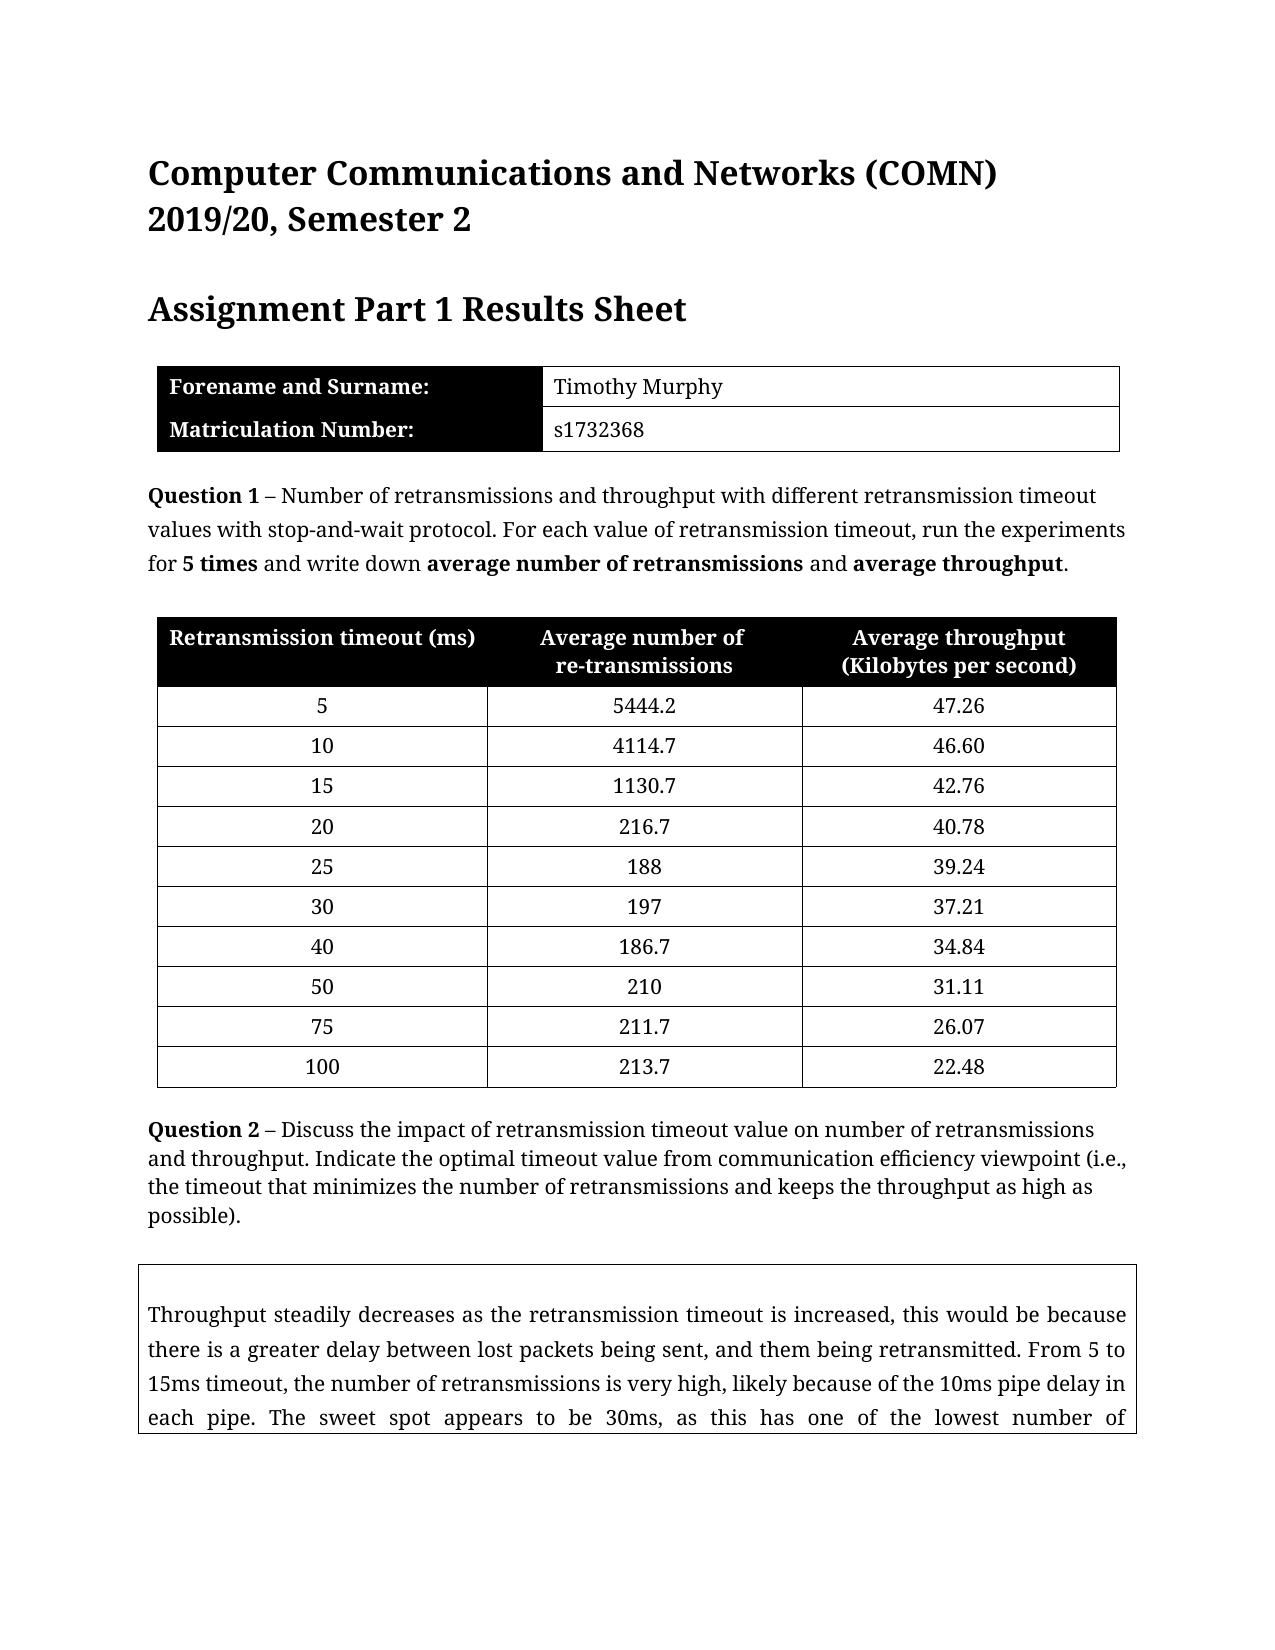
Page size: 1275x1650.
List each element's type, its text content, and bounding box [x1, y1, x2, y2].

table_cell 75 [158, 1007, 487, 1046]
table_cell 210 [488, 967, 802, 1006]
table_cell 4114.7 [488, 727, 802, 766]
table_cell 46.60 [803, 727, 1116, 766]
text Question 2 – Discuss the impact of retransmission timeout value on number of retransmissions and throughput. Indicate the optimal timeout value from communication efficiency viewpoint (i.e., the timeout that minimizes the number of retransmissions and keeps the throughput as high as possible). [148, 1116, 1127, 1229]
table_cell 34.84 [803, 927, 1116, 966]
table_cell 211.7 [488, 1007, 802, 1046]
table_cell 47.26 [803, 687, 1116, 726]
table_cell 10 [158, 727, 487, 766]
table_cell 40 [158, 927, 487, 966]
table_cell 22.48 [803, 1047, 1116, 1087]
table_cell 15 [158, 767, 487, 806]
text Question 1 – Number of retransmissions and throughput with different retransmission timeout values with stop-and-wait protocol. For each value of retransmission timeout, run the experiments for 5 times and write down average number of retransmissions and average throughput. [148, 481, 1127, 577]
table_cell 213.7 [488, 1047, 802, 1087]
text Computer Communications and Networks (COMN) [148, 150, 1127, 195]
table_cell 188 [488, 847, 802, 886]
table_cell 39.24 [803, 847, 1116, 886]
table_cell 186.7 [488, 927, 802, 966]
table_cell s1732368 [543, 407, 1119, 451]
table_cell 5444.2 [488, 687, 802, 726]
table_cell 1130.7 [488, 767, 802, 806]
table_header Average number of re-transmissions [488, 618, 802, 686]
table_cell 5 [158, 687, 487, 726]
table_cell 100 [158, 1047, 487, 1087]
table_cell 37.21 [803, 887, 1116, 926]
table_cell 42.76 [803, 767, 1116, 806]
table_cell 197 [488, 887, 802, 926]
table_cell 30 [158, 887, 487, 926]
text Throughput steadily decreases as the retransmission timeout is increased, this would be because there is a greater delay between lost packets being sent, and them being retransmitted. From 5 to 15ms timeout, the number of retransmissions is very high, likely because of the 10ms pipe delay in each pipe. The sweet spot appears to be 30ms, as this has one of the lowest number of [139, 1297, 1136, 1433]
text Assignment Part 1 Results Sheet [148, 286, 1127, 332]
text 2019/20, Semester 2 [148, 195, 1127, 241]
table_cell 216.7 [488, 807, 802, 846]
table_cell 40.78 [803, 807, 1116, 846]
table_cell 26.07 [803, 1007, 1116, 1046]
table_cell 50 [158, 967, 487, 1006]
table_header Forename and Surname: [158, 367, 542, 406]
table_header Timothy Murphy [543, 367, 1119, 406]
table_header Retransmission timeout (ms) [158, 618, 487, 686]
table_cell 31.11 [803, 967, 1116, 1006]
table_header Average throughput (Kilobytes per second) [803, 618, 1116, 686]
table_cell 25 [158, 847, 487, 886]
table_cell 20 [158, 807, 487, 846]
table_cell Matriculation Number: [158, 407, 542, 451]
